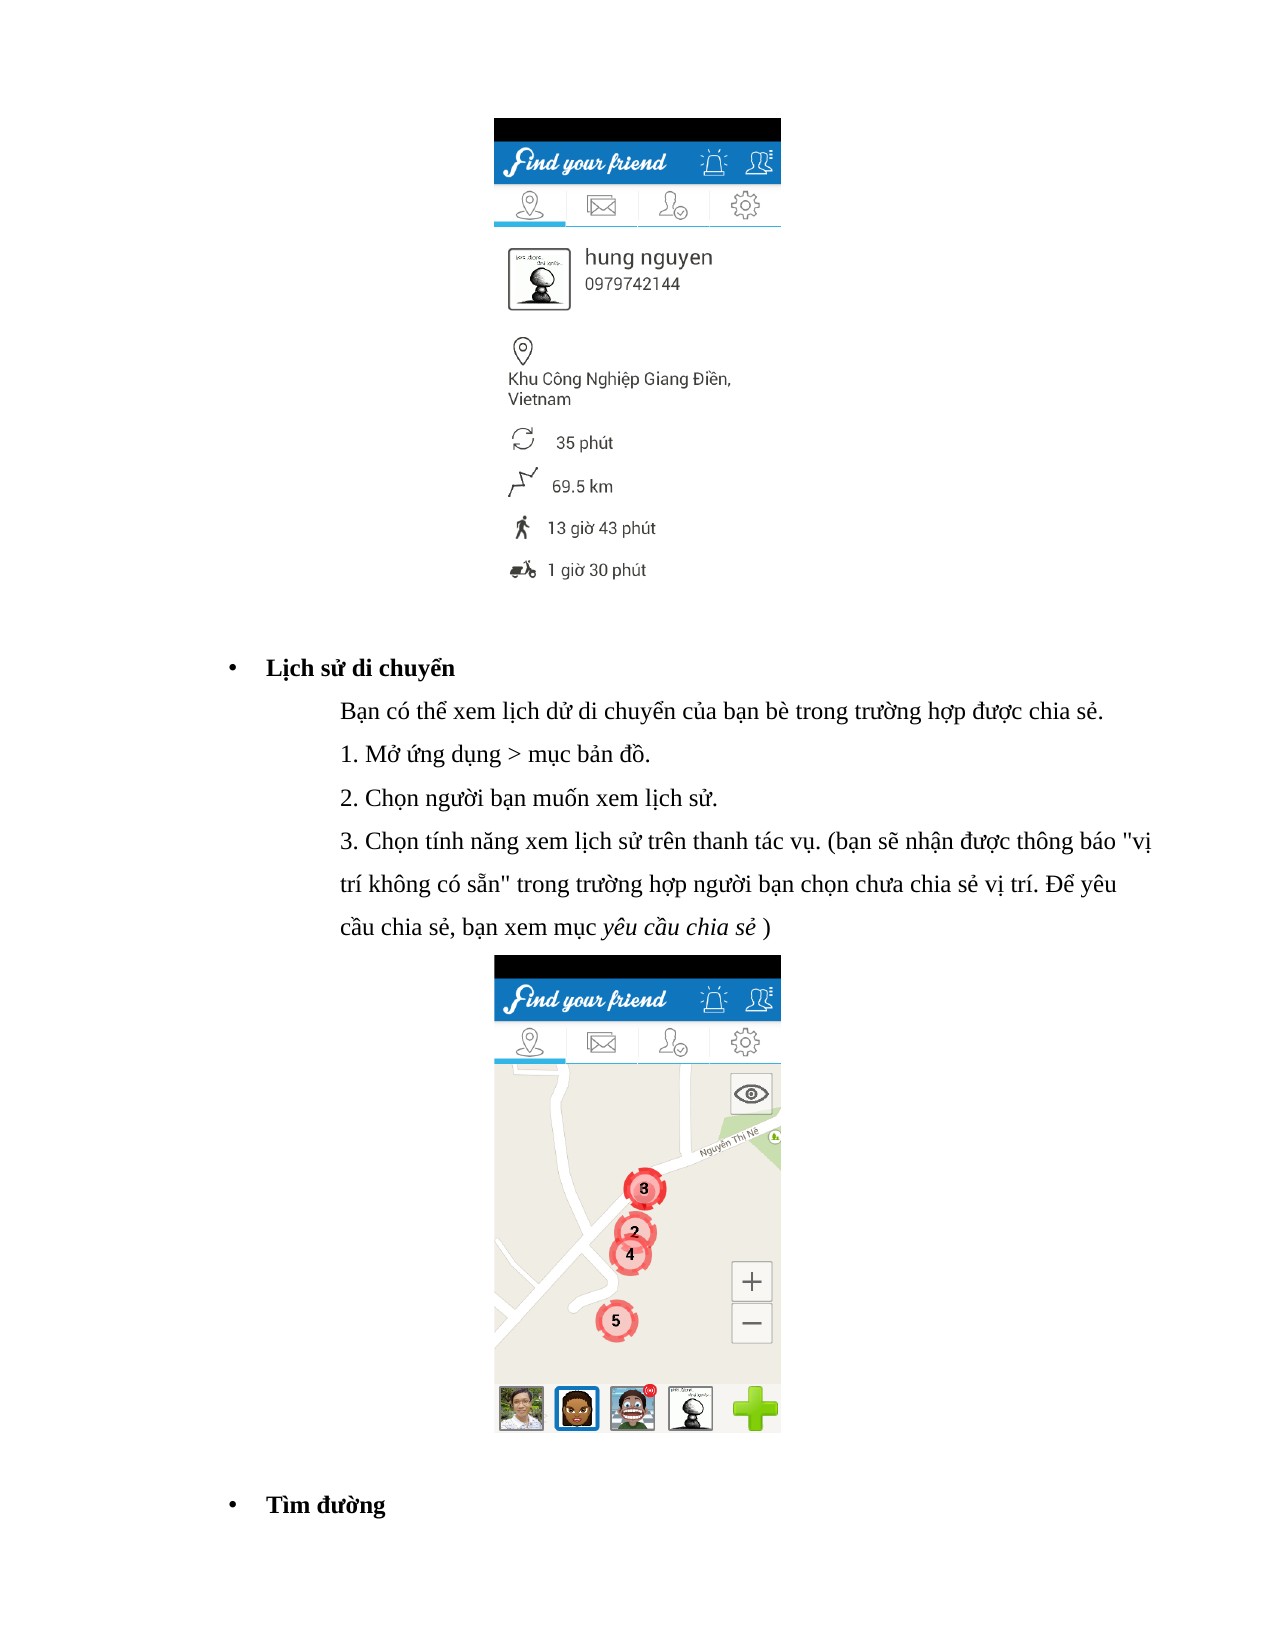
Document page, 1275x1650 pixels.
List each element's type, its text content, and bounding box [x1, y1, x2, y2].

list Tìm đường [228, 1490, 1157, 1519]
text Bạn có thể xem lịch dử di chuyển của bạn bè trong trường hợp được chia sẻ. [266, 696, 1157, 725]
picture [494, 955, 781, 1433]
list Lịch sử di chuyển [228, 653, 1157, 682]
text 1. Mở ứng dụng > mục bản đồ. [340, 739, 1157, 768]
picture [494, 118, 781, 596]
text 2. Chọn người bạn muốn xem lịch sử. [340, 783, 1157, 811]
list 3. Chọn tính năng xem lịch sử trên thanh tác vụ. (bạn sẽ nhận được thông báo "vị trí không có sẵn" trong trường hợp người bạn chọn chưa chia sẻ vị trí. Để yêu cầu chia sẻ, bạn xem mục yêu cầu chia sẻ ) [340, 826, 1157, 941]
